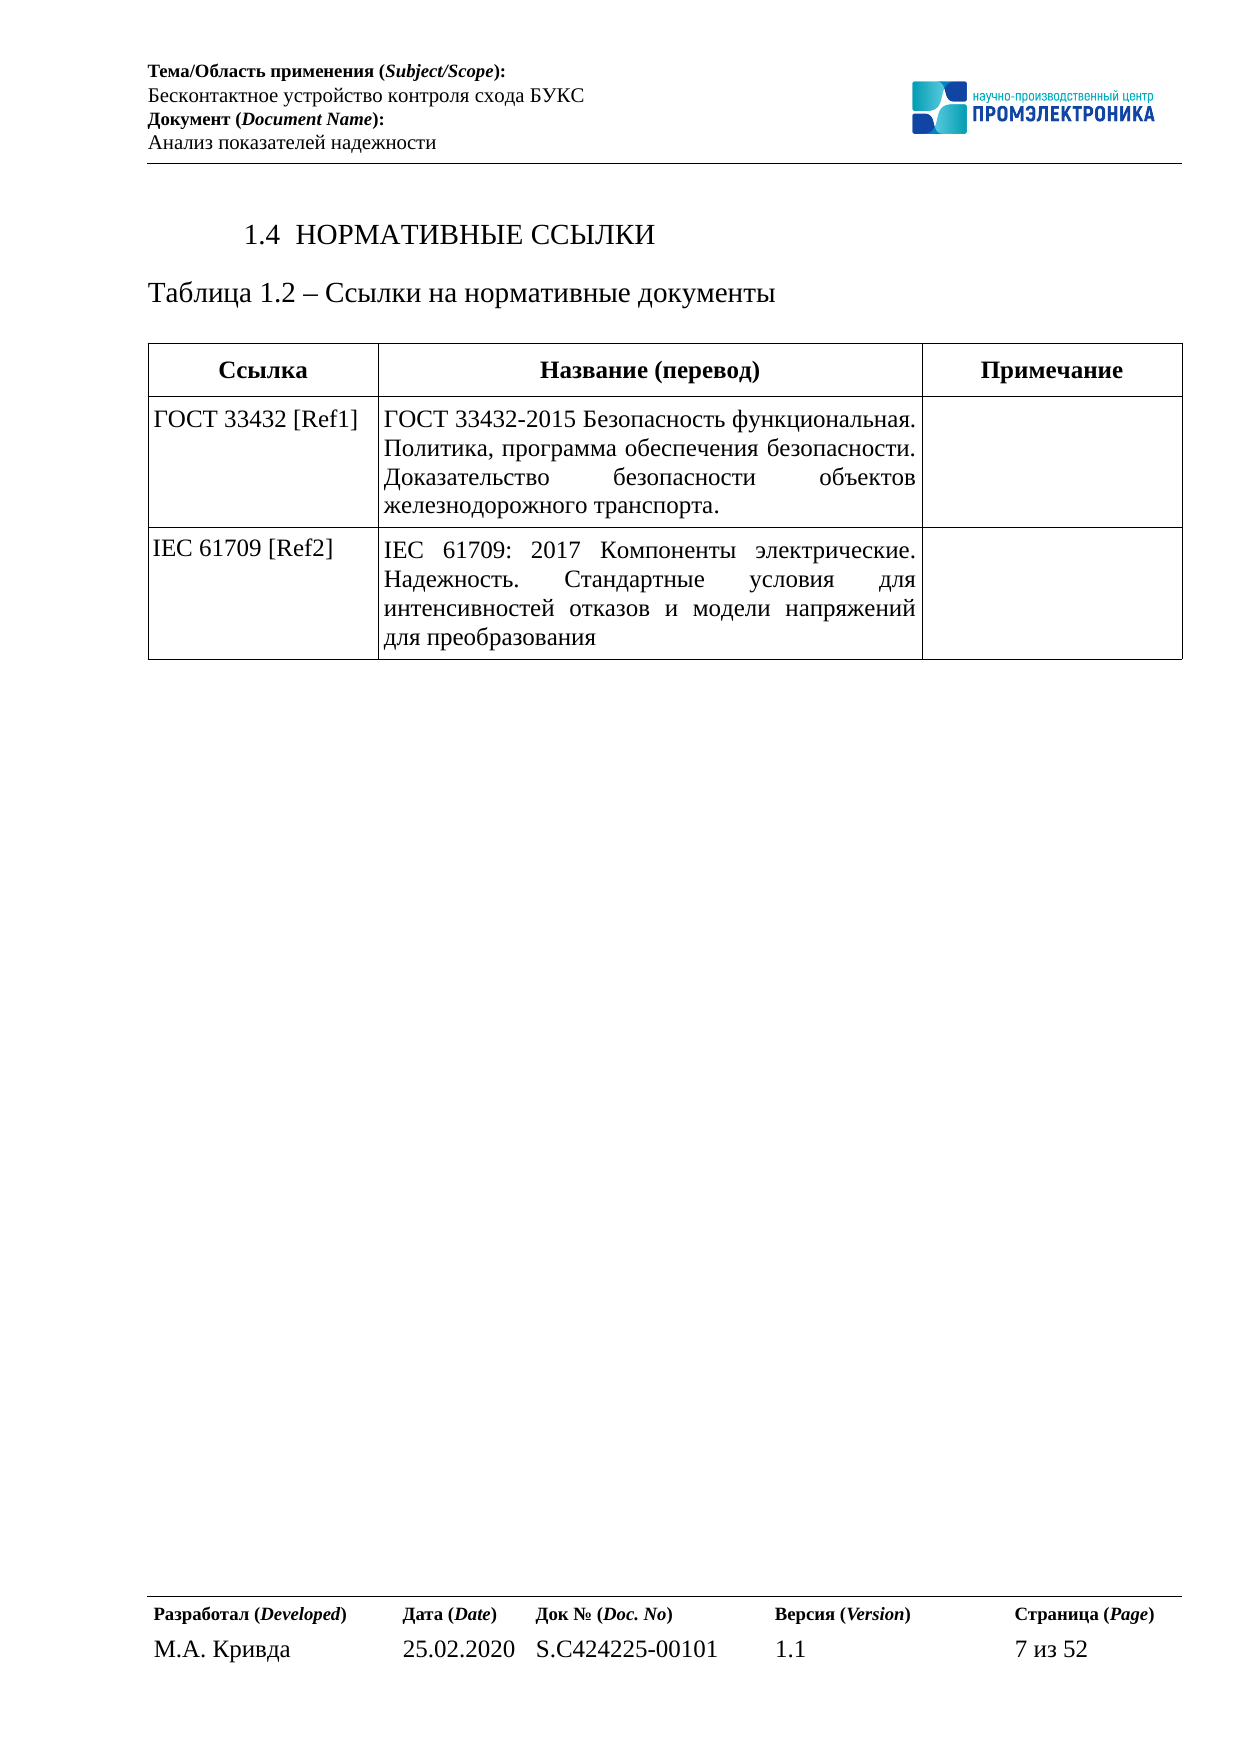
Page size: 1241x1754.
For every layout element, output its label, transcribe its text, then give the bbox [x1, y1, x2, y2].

table_cell IEC 61709: 2017 Компоненты электрические. Надежность. Стандартные условия для интенсивностей отказов и модели напряжений для преобразования [379, 528, 922, 659]
table_cell [923, 528, 1182, 659]
table_cell IEC 61709 [Ref2] [149, 528, 378, 659]
subtitle Нормативные ссылки [224, 217, 1181, 251]
table_header Название (перевод) [379, 344, 922, 396]
table_cell [923, 397, 1182, 527]
table_header Ссылка [149, 344, 378, 396]
picture [885, 53, 1182, 162]
table_cell ГОСТ 33432-2015 Безопасность функциональная. Политика, программа обеспечения безопасности. Доказательство безопасности объектов железнодорожного транспорта. [379, 397, 922, 527]
table_cell ГОСТ 33432 [Ref1] [149, 397, 378, 527]
text Таблица 1.2 – Ссылки на нормативные документы [148, 276, 1181, 309]
table_header Примечание [923, 344, 1182, 396]
